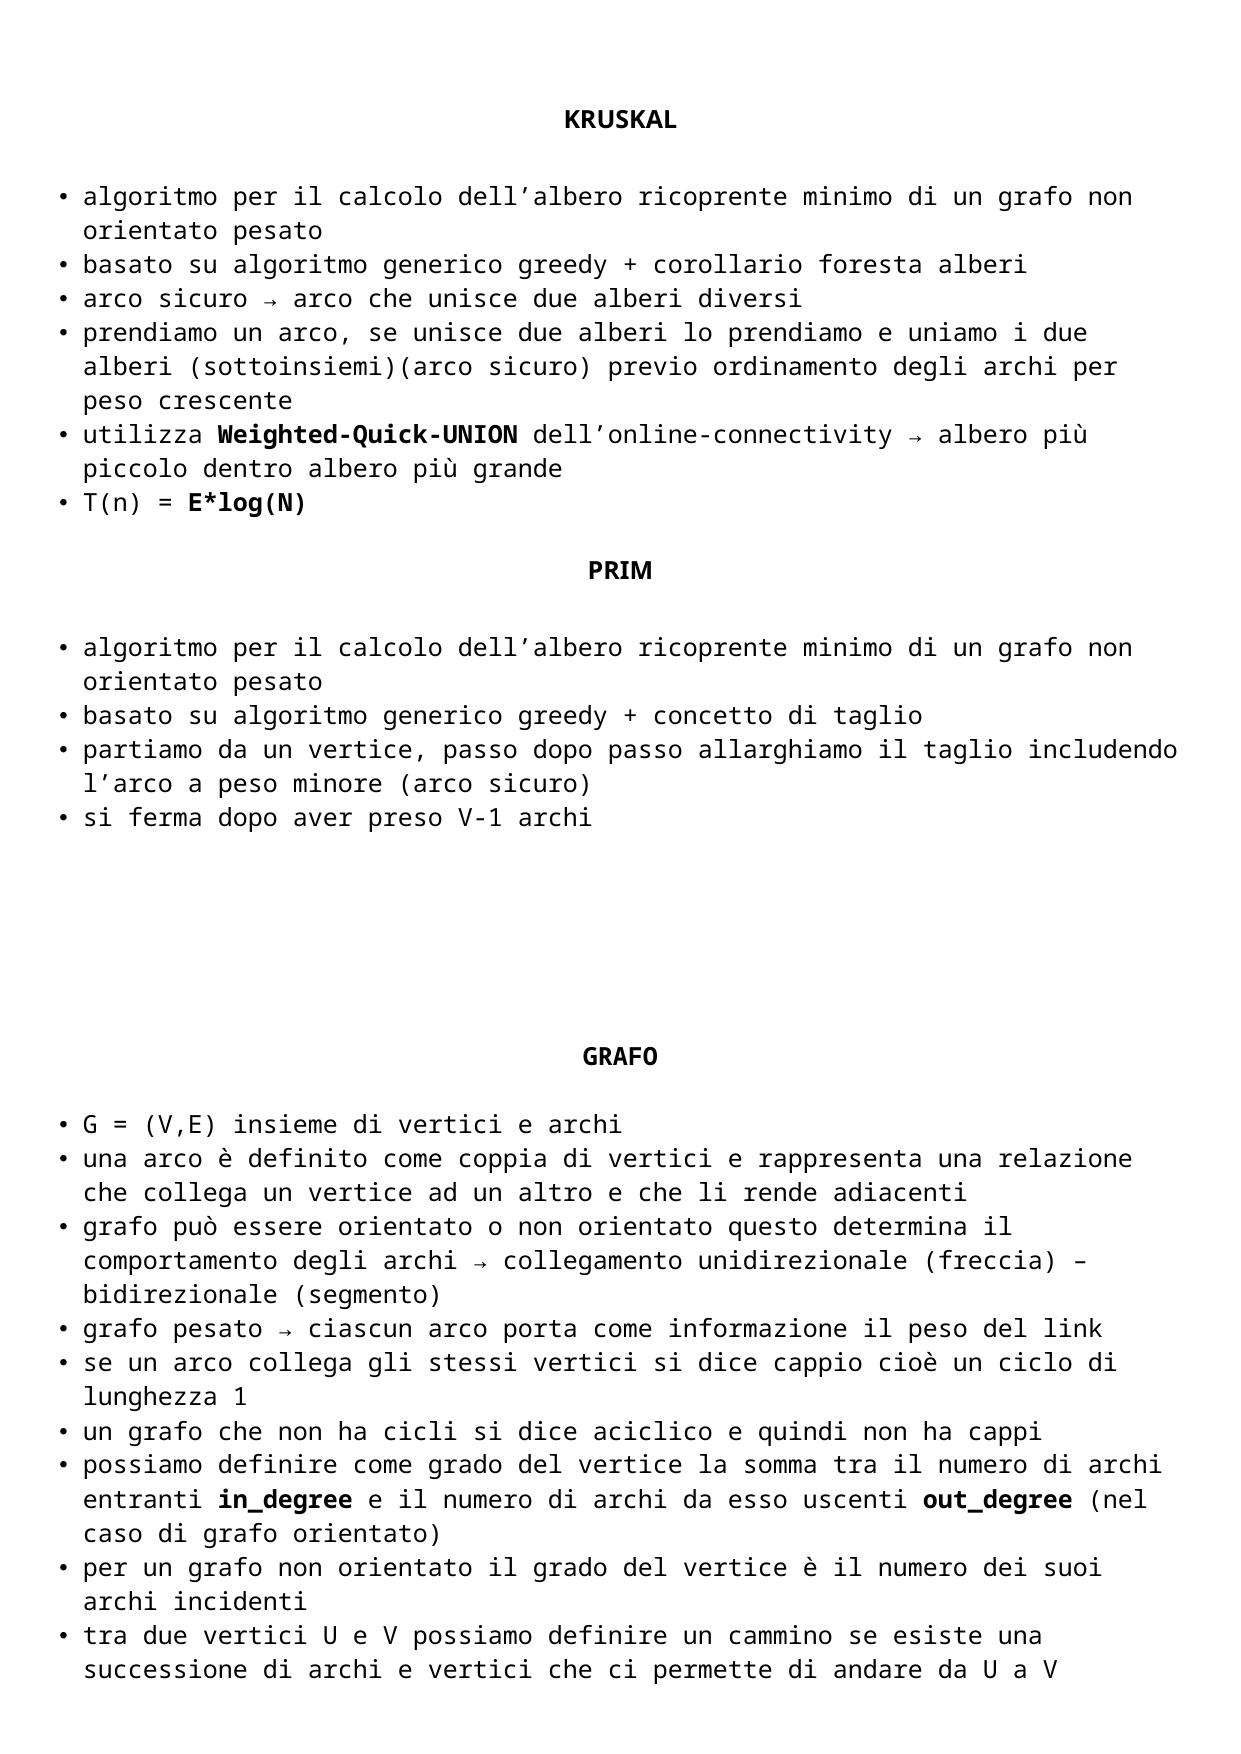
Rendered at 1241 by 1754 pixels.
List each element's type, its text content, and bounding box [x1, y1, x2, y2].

list arco sicuro → arco che unisce due alberi diversi [59, 281, 1181, 314]
list basato su algoritmo generico greedy + corollario foresta alberi [59, 246, 1181, 281]
list una arco è definito come coppia di vertici e rappresenta una relazione che collega un vertice ad un altro e che li rende adiacenti [59, 1141, 1181, 1209]
list si ferma dopo aver preso V-1 archi [59, 800, 1181, 834]
list T(n) = E*log(N) [59, 485, 1181, 519]
list possiamo definire come grado del vertice la somma tra il numero di archi entranti in_degree e il numero di archi da esso uscenti out_degree (nel caso di grafo orientato) [59, 1447, 1181, 1549]
list grafo pesato → ciascun arco porta come informazione il peso del link [59, 1311, 1181, 1345]
text KRUSKAL [59, 102, 1181, 136]
list algoritmo per il calcolo dell’albero ricoprente minimo di un grafo non orientato pesato [59, 630, 1181, 698]
list per un grafo non orientato il grado del vertice è il numero dei suoi archi incidenti [59, 1549, 1181, 1617]
list basato su algoritmo generico greedy + concetto di taglio [59, 698, 1181, 732]
list prendiamo un arco, se unisce due alberi lo prendiamo e uniamo i due alberi (sottoinsiemi)(arco sicuro) previo ordinamento degli archi per peso crescente [59, 314, 1181, 417]
list partiamo da un vertice, passo dopo passo allarghiamo il taglio includendo l’arco a peso minore (arco sicuro) [59, 732, 1181, 800]
list grafo può essere orientato o non orientato questo determina il comportamento degli archi → collegamento unidirezionale (freccia) – bidirezionale (segmento) [59, 1209, 1181, 1311]
list G = (V,E) insieme di vertici e archi [59, 1107, 1181, 1141]
text GRAFO [59, 1038, 1181, 1072]
text PRIM [59, 553, 1181, 587]
list tra due vertici U e V possiamo definire un cammino se esiste una successione di archi e vertici che ci permette di andare da U a V [59, 1617, 1181, 1686]
list algoritmo per il calcolo dell’albero ricoprente minimo di un grafo non orientato pesato [59, 178, 1181, 246]
list utilizza Weighted-Quick-UNION dell’online-connectivity → albero più piccolo dentro albero più grande [59, 417, 1181, 485]
list un grafo che non ha cicli si dice aciclico e quindi non ha cappi [59, 1413, 1181, 1447]
list se un arco collega gli stessi vertici si dice cappio cioè un ciclo di lunghezza 1 [59, 1345, 1181, 1413]
